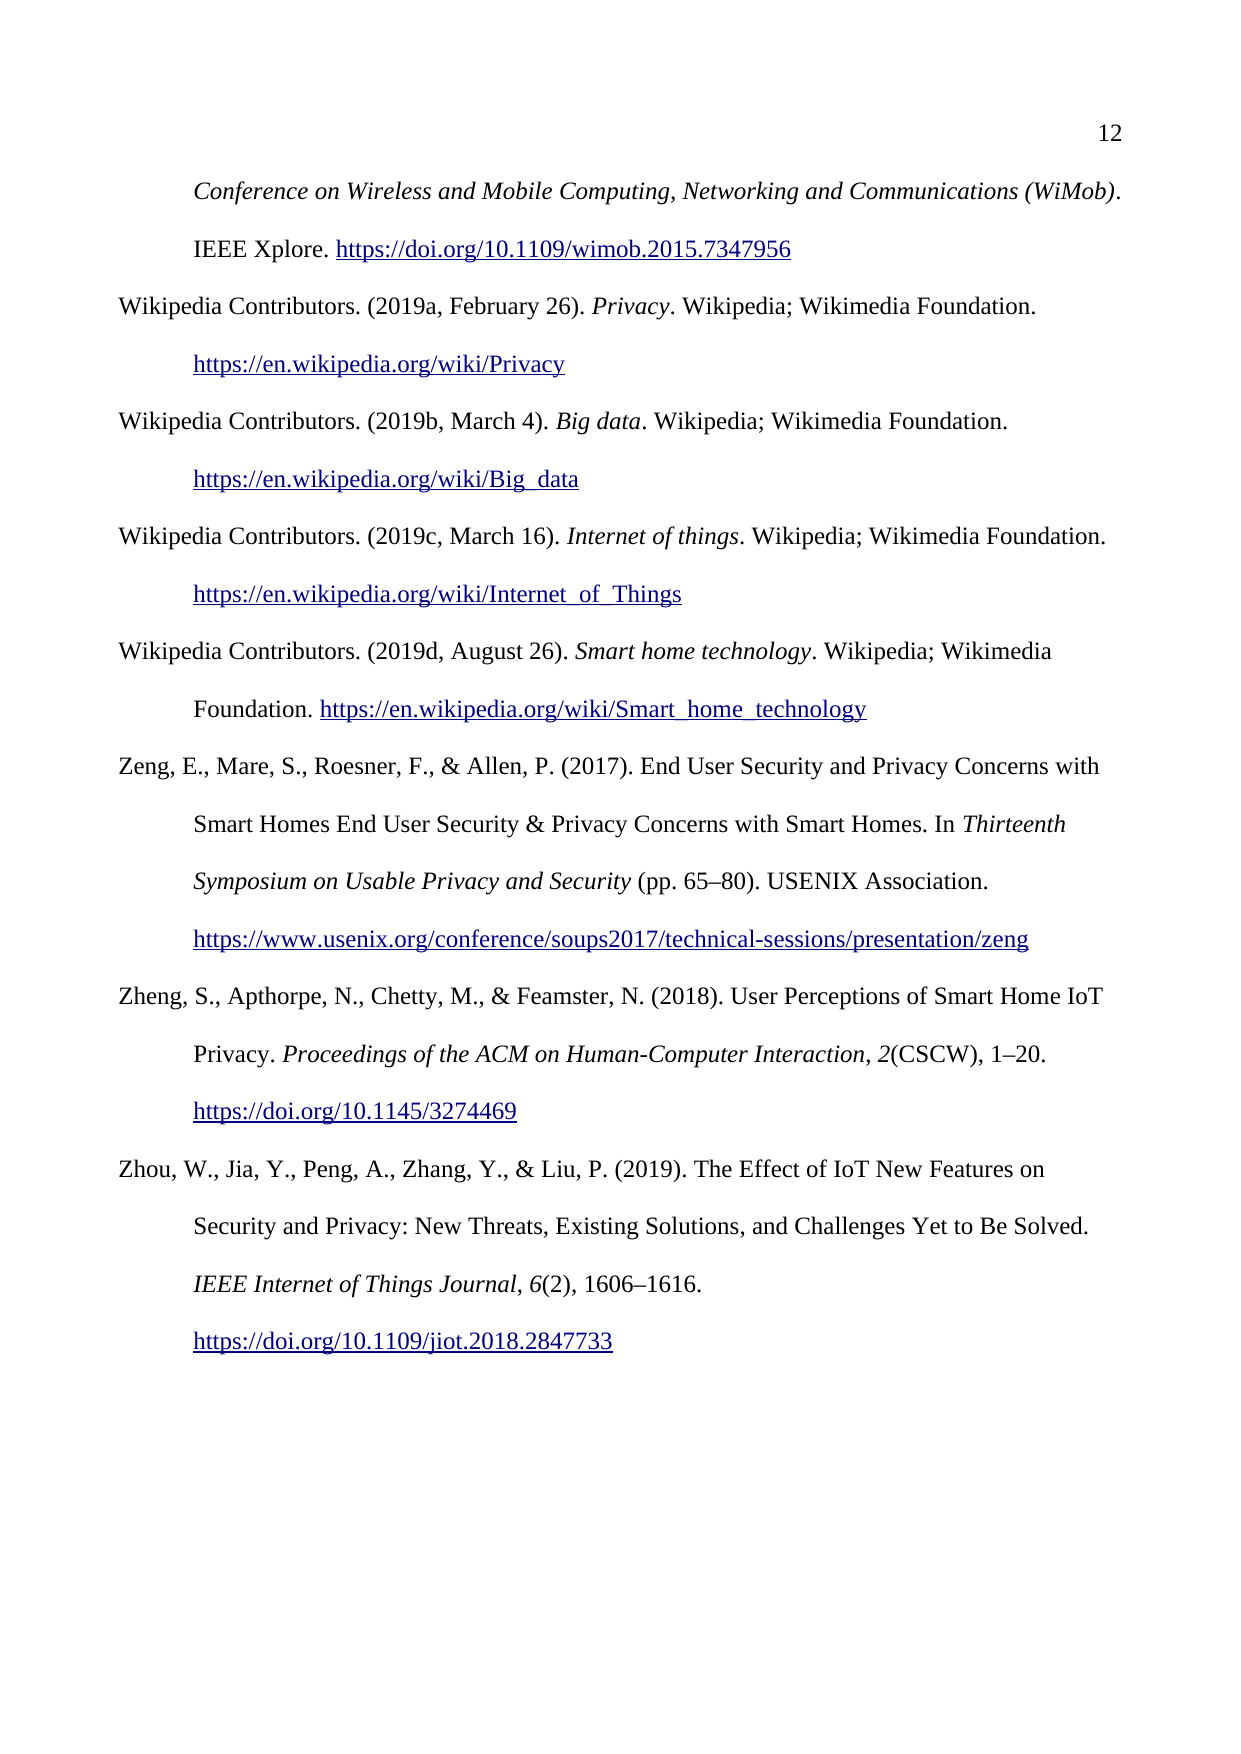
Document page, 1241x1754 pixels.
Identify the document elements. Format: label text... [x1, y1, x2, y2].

text Conference on Wireless and Mobile Computing, Networking and Communications (WiMob). IEEE Xplore. https://doi.org/10.1109/wimob.2015.7347956 [118, 176, 1122, 263]
text Wikipedia Contributors. (2019b, March 4). Big data. Wikipedia; Wikimedia Foundation. https://en.wikipedia.org/wiki/Big_data [118, 406, 1122, 493]
text Wikipedia Contributors. (2019a, February 26). Privacy. Wikipedia; Wikimedia Foundation. https://en.wikipedia.org/wiki/Privacy [118, 291, 1122, 378]
text Zheng, S., Apthorpe, N., Chetty, M., & Feamster, N. (2018). User Perceptions of Smart Home IoT Privacy. Proceedings of the ACM on Human-Computer Interaction, 2(CSCW), 1–20. https://doi.org/10.1145/3274469 [118, 981, 1122, 1125]
text Wikipedia Contributors. (2019d, August 26). Smart home technology. Wikipedia; Wikimedia Foundation. https://en.wikipedia.org/wiki/Smart_home_technology [118, 636, 1122, 723]
text Zeng, E., Mare, S., Roesner, F., & Allen, P. (2017). End User Security and Privacy Concerns with Smart Homes End User Security & Privacy Concerns with Smart Homes. In Thirteenth Symposium on Usable Privacy and Security (pp. 65–80). USENIX Association. https://www.usenix.org/conference/soups2017/technical-sessions/presentation/zeng [118, 751, 1122, 953]
text Wikipedia Contributors. (2019c, March 16). Internet of things. Wikipedia; Wikimedia Foundation. https://en.wikipedia.org/wiki/Internet_of_Things [118, 521, 1122, 608]
text Zhou, W., Jia, Y., Peng, A., Zhang, Y., & Liu, P. (2019). The Effect of IoT New Features on Security and Privacy: New Threats, Existing Solutions, and Challenges Yet to Be Solved. IEEE Internet of Things Journal, 6(2), 1606–1616. https://doi.org/10.1109/jiot.2018.2847733 [118, 1154, 1122, 1355]
